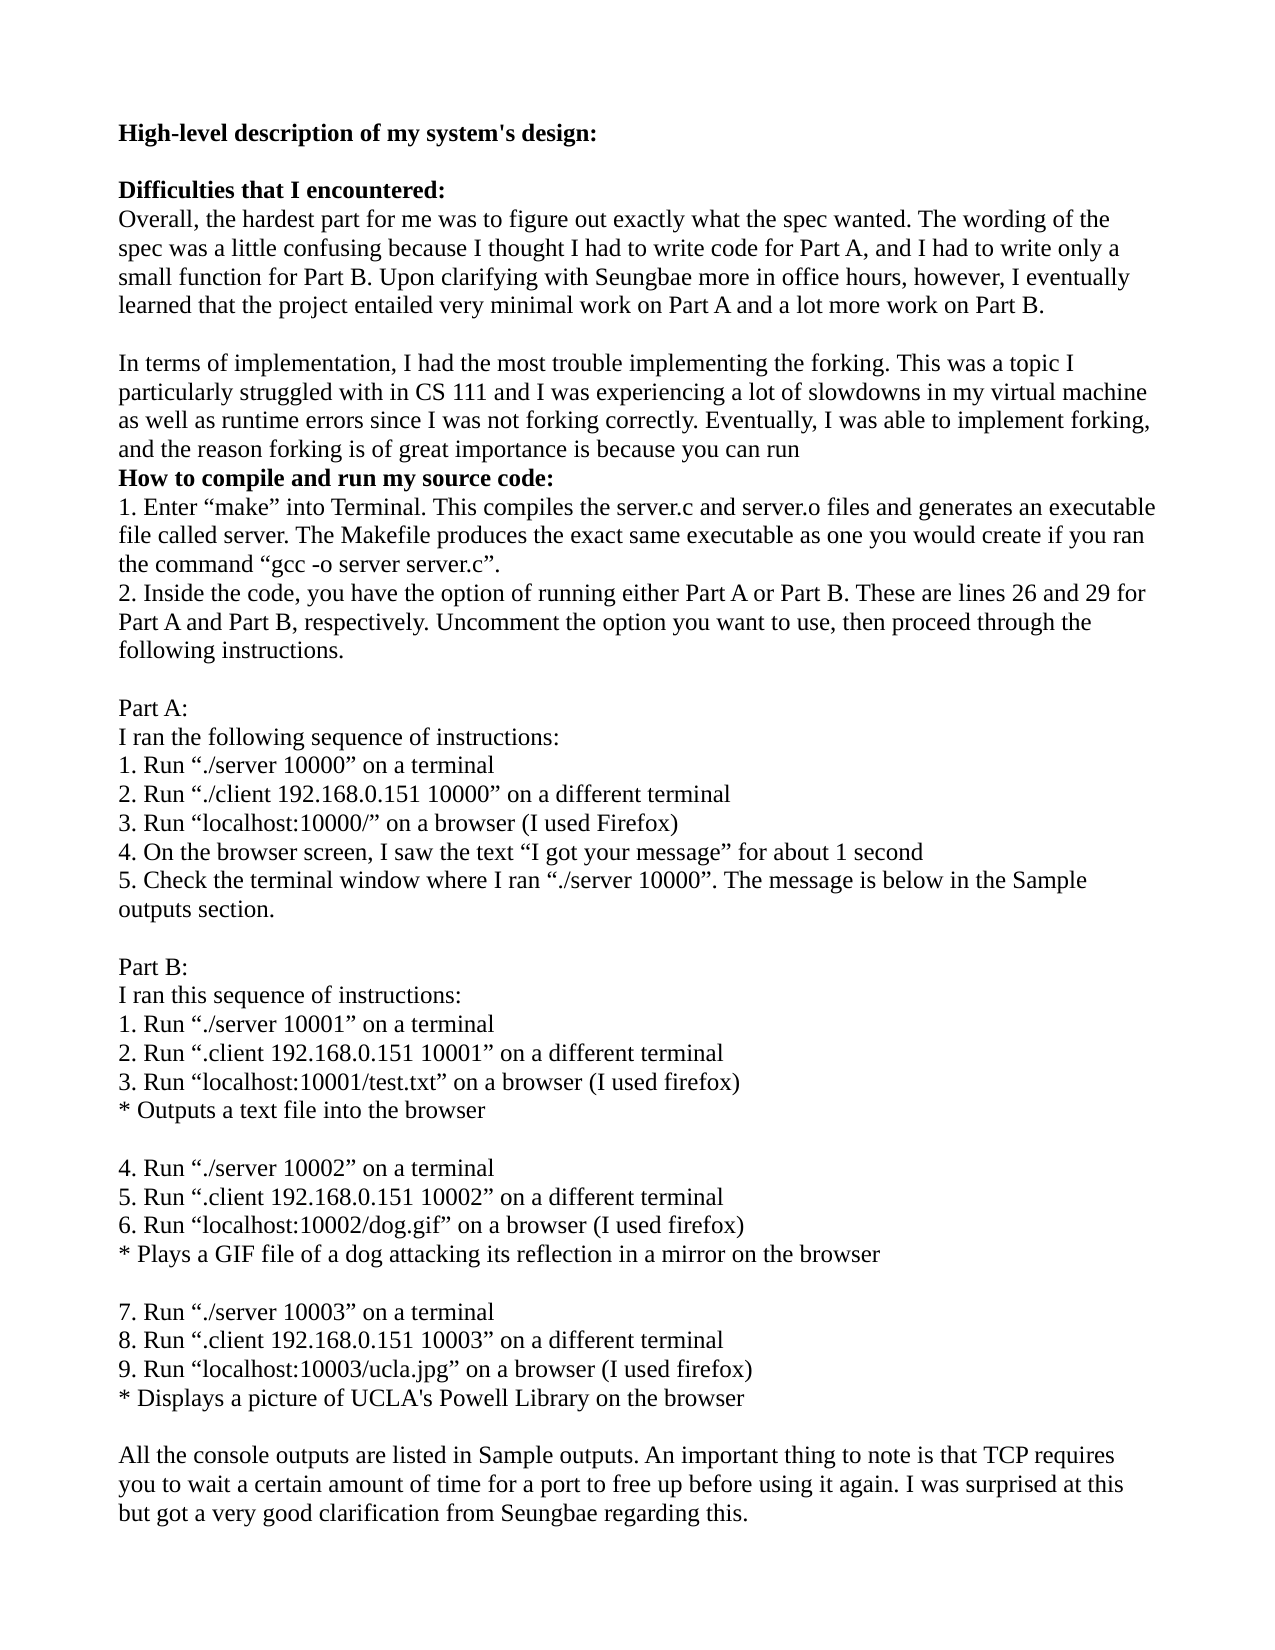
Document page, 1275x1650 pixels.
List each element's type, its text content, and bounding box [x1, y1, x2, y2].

text 4. Run “./server 10002” on a terminal [118, 1153, 1157, 1182]
text 5. Check the terminal window where I ran “./server 10000”. The message is below in the Sample outputs section. [118, 866, 1157, 923]
text 3. Run “localhost:10001/test.txt” on a browser (I used firefox) [118, 1067, 1157, 1096]
text Overall, the hardest part for me was to figure out exactly what the spec wanted. The wording of the spec was a little confusing because I thought I had to write code for Part A, and I had to write only a small function for Part B. Upon clarifying with Seungbae more in office hours, however, I eventually learned that the project entailed very minimal work on Part A and a lot more work on Part B. [118, 204, 1157, 319]
text 5. Run “.client 192.168.0.151 10002” on a different terminal [118, 1182, 1157, 1211]
text 2. Run “./client 192.168.0.151 10000” on a different terminal [118, 779, 1157, 808]
text 2. Run “.client 192.168.0.151 10001” on a different terminal [118, 1038, 1157, 1067]
text 9. Run “localhost:10003/ucla.jpg” on a browser (I used firefox) [118, 1354, 1157, 1383]
text High-level description of my system's design: [118, 118, 1157, 147]
text * Plays a GIF file of a dog attacking its reflection in a mirror on the browser [118, 1239, 1157, 1268]
text In terms of implementation, I had the most trouble implementing the forking. This was a topic I particularly struggled with in CS 111 and I was experiencing a lot of slowdowns in my virtual machine as well as runtime errors since I was not forking correctly. Eventually, I was able to implement forking, and the reason forking is of great importance is because you can run [118, 348, 1157, 463]
text I ran the following sequence of instructions: [118, 722, 1157, 751]
text 6. Run “localhost:10002/dog.gif” on a browser (I used firefox) [118, 1211, 1157, 1239]
text 4. On the browser screen, I saw the text “I got your message” for about 1 second [118, 837, 1157, 866]
text 1. Enter “make” into Terminal. This compiles the server.c and server.o files and generates an executable file called server. The Makefile produces the exact same executable as one you would create if you ran the command “gcc -o server server.c”. [118, 492, 1157, 578]
text All the console outputs are listed in Sample outputs. An important thing to note is that TCP requires you to wait a certain amount of time for a port to free up before using it again. I was surprised at this but got a very good clarification from Seungbae regarding this. [118, 1412, 1157, 1527]
text 1. Run “./server 10000” on a terminal [118, 751, 1157, 779]
text * Outputs a text file into the browser [118, 1096, 1157, 1124]
text 3. Run “localhost:10000/” on a browser (I used Firefox) [118, 808, 1157, 837]
text 1. Run “./server 10001” on a terminal [118, 1009, 1157, 1038]
text Part A: [118, 693, 1157, 722]
text Difficulties that I encountered: [118, 176, 1157, 204]
text I ran this sequence of instructions: [118, 981, 1157, 1009]
text * Displays a picture of UCLA's Powell Library on the browser [118, 1383, 1157, 1412]
text 8. Run “.client 192.168.0.151 10003” on a different terminal [118, 1326, 1157, 1354]
text How to compile and run my source code: [118, 463, 1157, 492]
text 2. Inside the code, you have the option of running either Part A or Part B. These are lines 26 and 29 for Part A and Part B, respectively. Uncomment the option you want to use, then proceed through the following instructions. [118, 578, 1157, 664]
text Part B: [118, 952, 1157, 981]
text 7. Run “./server 10003” on a terminal [118, 1297, 1157, 1326]
